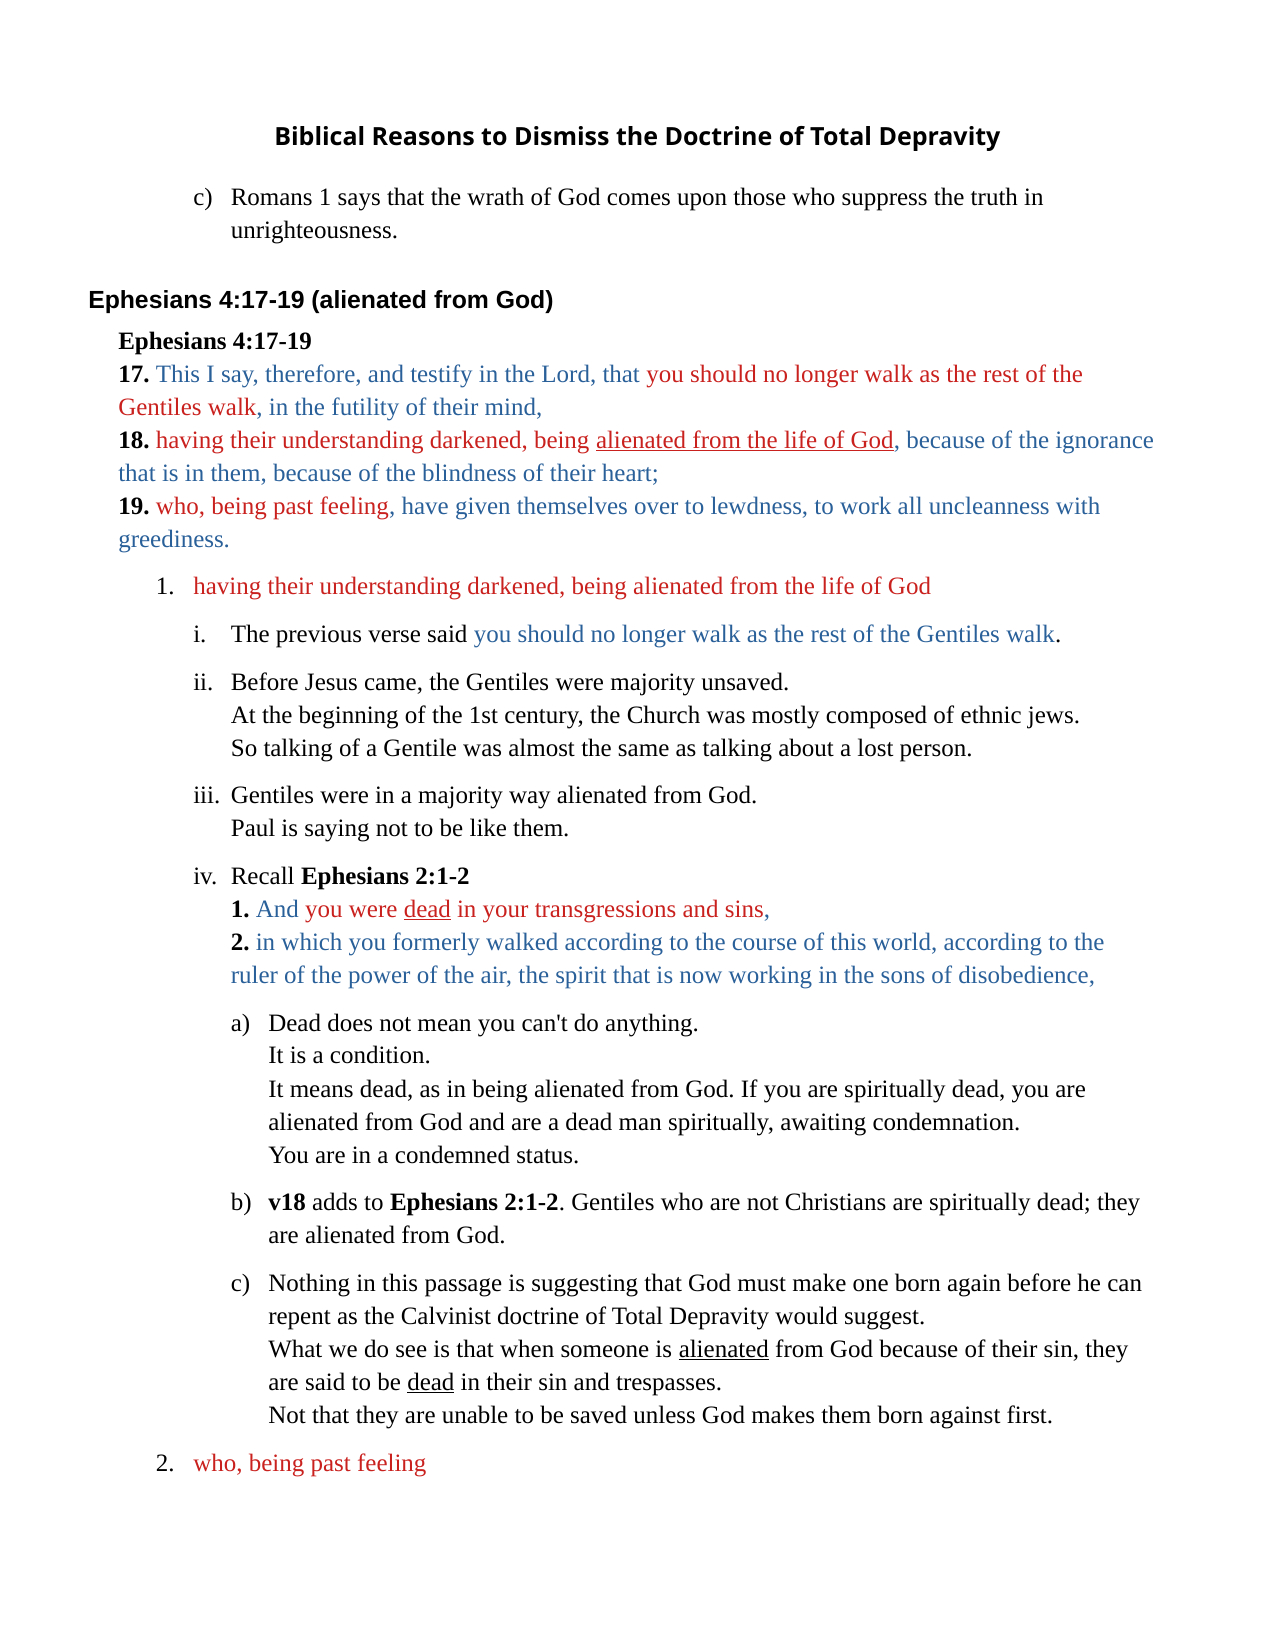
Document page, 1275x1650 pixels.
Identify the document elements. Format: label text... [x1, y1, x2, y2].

text Ephesians 4:17-19 17. This I say, therefore, and testify in the Lord, that you should no longer walk as the rest of the Gentiles walk, in the futility of their mind, 18. having their understanding darkened, being alienated from the life of God, because of the ignorance that is in them, because of the blindness of their heart; 19. who, being past feeling, have given themselves over to lewdness, to work all uncleanness with greediness. [118, 326, 1157, 553]
list Before Jesus came, the Gentiles were majority unsaved. At the beginning of the 1st century, the Church was mostly composed of ethnic jews. So talking of a Gentile was almost the same as talking about a lost person. [193, 667, 1157, 761]
list v18 adds to Ephesians 2:1-2. Gentiles who are not Christians are spiritually dead; they are alienated from God. [231, 1187, 1157, 1249]
list Nothing in this passage is suggesting that God must make one born again before he can repent as the Calvinist doctrine of Total Depravity would suggest. What we do see is that when someone is alienated from God because of their sin, they are said to be dead in their sin and trespasses. Not that they are unable to be saved unless God makes them born against first. [231, 1268, 1157, 1429]
list Romans 1 says that the wrath of God comes upon those who suppress the truth in unrighteousness. [193, 182, 1157, 243]
subtitle Ephesians 4:17-19 (alienated from God) [88, 285, 1157, 313]
list Recall Ephesians 2:1-2 1. And you were dead in your transgressions and sins, 2. in which you formerly walked according to the course of this world, according to the ruler of the power of the air, the spirit that is now working in the sons of disobedience, [193, 861, 1157, 989]
list having their understanding darkened, being alienated from the life of God [156, 571, 1157, 600]
list who, being past feeling [156, 1448, 1157, 1476]
list Gentiles were in a majority way alienated from God. Paul is saying not to be like them. [193, 780, 1157, 842]
list The previous verse said you should no longer walk as the rest of the Gentiles walk. [193, 619, 1157, 648]
list Dead does not mean you can't do anything. It is a condition. It means dead, as in being alienated from God. If you are spiritually dead, you are alienated from God and are a dead man spiritually, awaiting condemnation. You are in a condemned status. [231, 1008, 1157, 1168]
